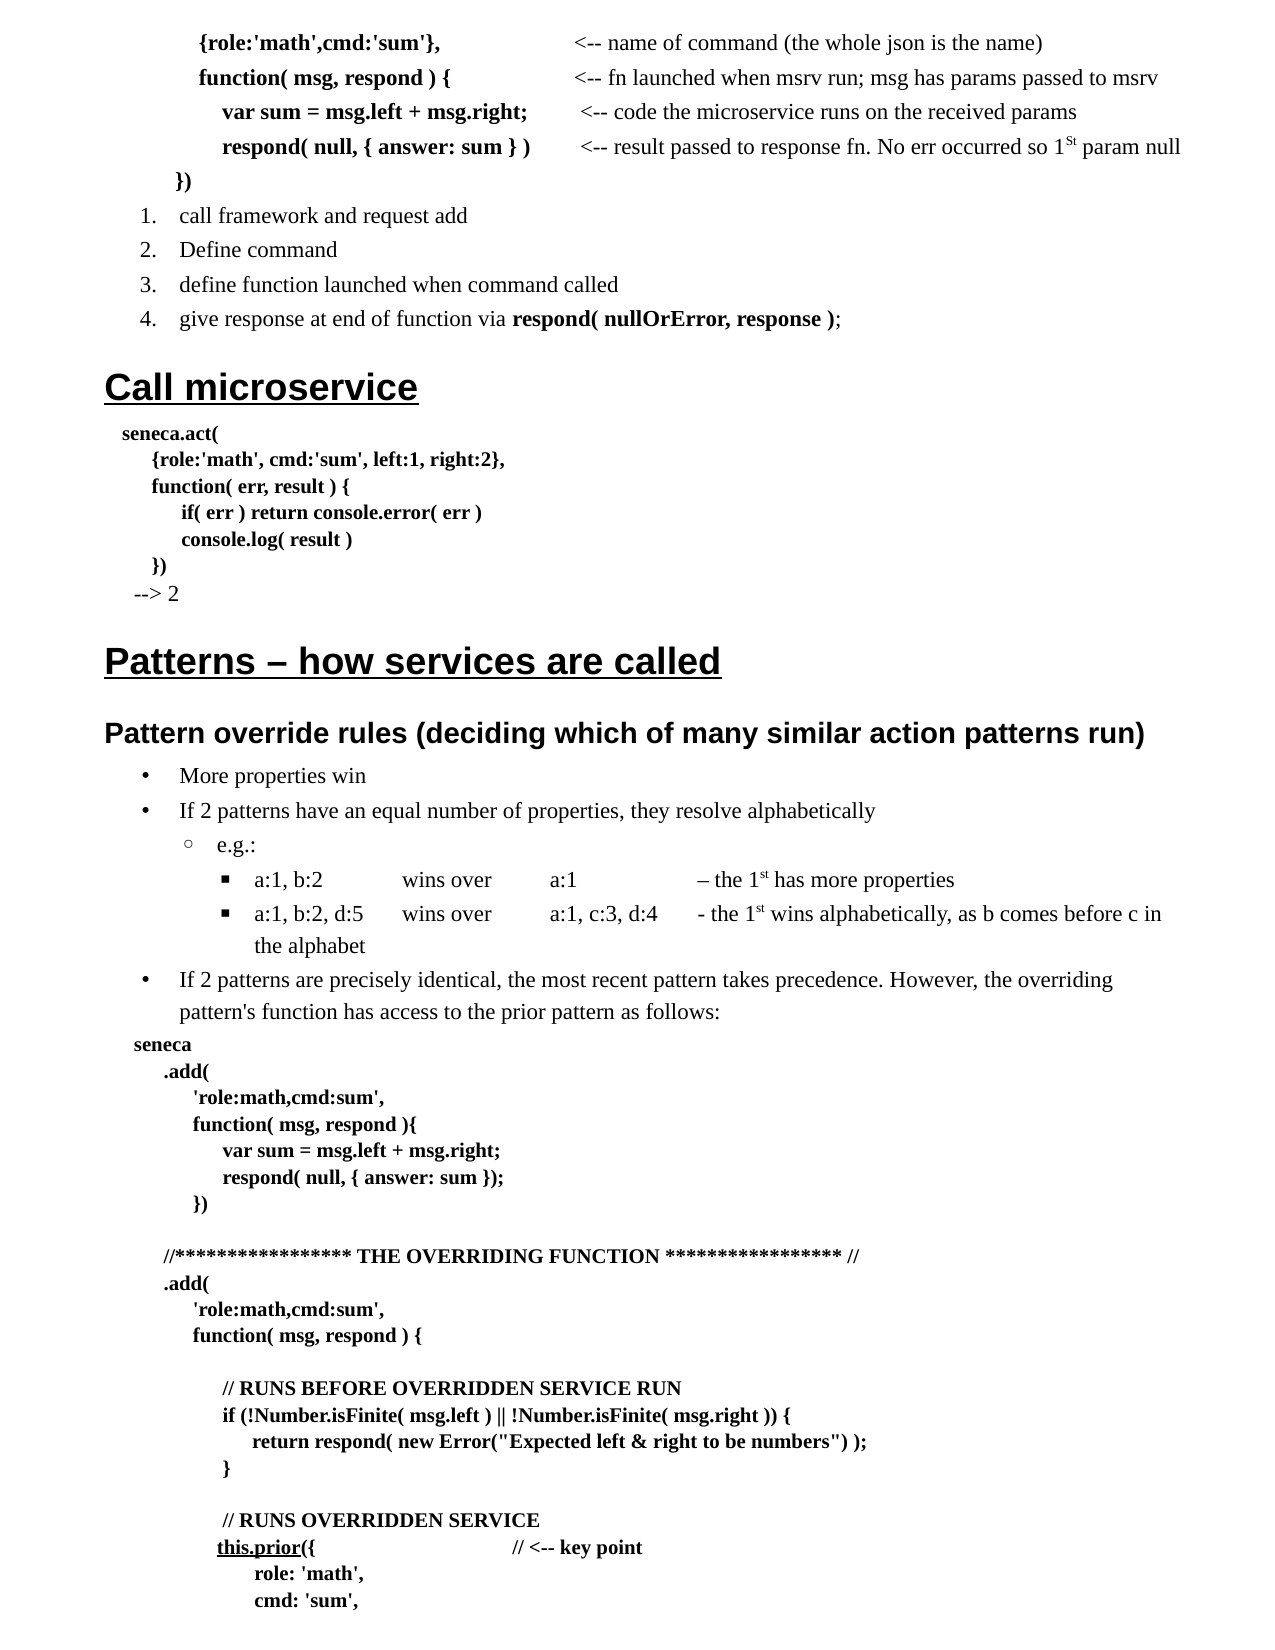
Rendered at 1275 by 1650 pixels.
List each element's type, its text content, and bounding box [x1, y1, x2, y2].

list }) [139, 167, 1183, 194]
text }) [104, 1191, 1183, 1215]
text console.log( result ) [122, 527, 1183, 551]
text // RUNS BEFORE OVERRIDDEN SERVICE RUN [104, 1376, 1183, 1400]
text seneca [104, 1032, 1183, 1056]
text function( msg, respond ) { [104, 1323, 1183, 1347]
list role: 'math', [217, 1561, 1183, 1585]
list If 2 patterns have an equal number of properties, they resolve alphabetically [142, 797, 1183, 823]
list a:1, b:2, d:5 wins over a:1, c:3, d:4 - the 1st wins alphabetically, as b comes before c in the alphabet [217, 900, 1183, 958]
text function( err, result ) { [122, 474, 1183, 498]
subtitle Pattern override rules (deciding which of many similar action patterns run) [104, 716, 1183, 750]
text } [104, 1456, 1183, 1480]
text // RUNS OVERRIDDEN SERVICE [104, 1508, 1183, 1532]
list {role:'math',cmd:'sum'}, <-- name of command (the whole json is the name) [163, 29, 1183, 56]
text {role:'math', cmd:'sum', left:1, right:2}, [122, 447, 1183, 471]
text //***************** THE OVERRIDING FUNCTION ***************** // [104, 1244, 1183, 1268]
text if( err ) return console.error( err ) [122, 500, 1183, 524]
text var sum = msg.left + msg.right; [104, 1138, 1183, 1162]
list function( msg, respond ) { <-- fn launched when msrv run; msg has params passed to msrv [163, 64, 1183, 90]
list give response at end of function via respond( nullOrError, response ); [139, 305, 1183, 332]
list More properties win [142, 762, 1183, 789]
text return respond( new Error("Expected left & right to be numbers") ); [104, 1429, 1183, 1453]
list a:1, b:2 wins over a:1 – the 1st has more properties [217, 866, 1183, 892]
list define function launched when command called [139, 271, 1183, 297]
text if (!Number.isFinite( msg.left ) || !Number.isFinite( msg.right )) { [104, 1403, 1183, 1427]
text --> 2 [104, 580, 1183, 606]
list respond( null, { answer: sum } ) <-- result passed to response fn. No err occurred so 1St param null [175, 133, 1183, 159]
text function( msg, respond ){ [104, 1112, 1183, 1136]
text 'role:math,cmd:sum', [104, 1297, 1183, 1321]
list Define command [139, 236, 1183, 263]
subtitle Patterns – how services are called [104, 639, 1183, 683]
list If 2 patterns are precisely identical, the most recent pattern takes precedence. However, the overriding pattern's function has access to the prior pattern as follows: [142, 966, 1183, 1024]
list cmd: 'sum', [217, 1588, 1183, 1612]
text .add( [104, 1059, 1183, 1083]
text }) [122, 553, 1183, 577]
list var sum = msg.left + msg.right; <-- code the microservice runs on the received params [175, 98, 1183, 125]
list call framework and request add [139, 202, 1183, 228]
text seneca.act( [122, 421, 1183, 445]
text 'role:math,cmd:sum', [104, 1085, 1183, 1109]
text .add( [104, 1271, 1183, 1294]
list e.g.: [179, 831, 1183, 858]
list this.prior({ // <-- key point [179, 1535, 1183, 1559]
subtitle Call microservice [104, 365, 1183, 408]
text respond( null, { answer: sum }); [104, 1165, 1183, 1189]
